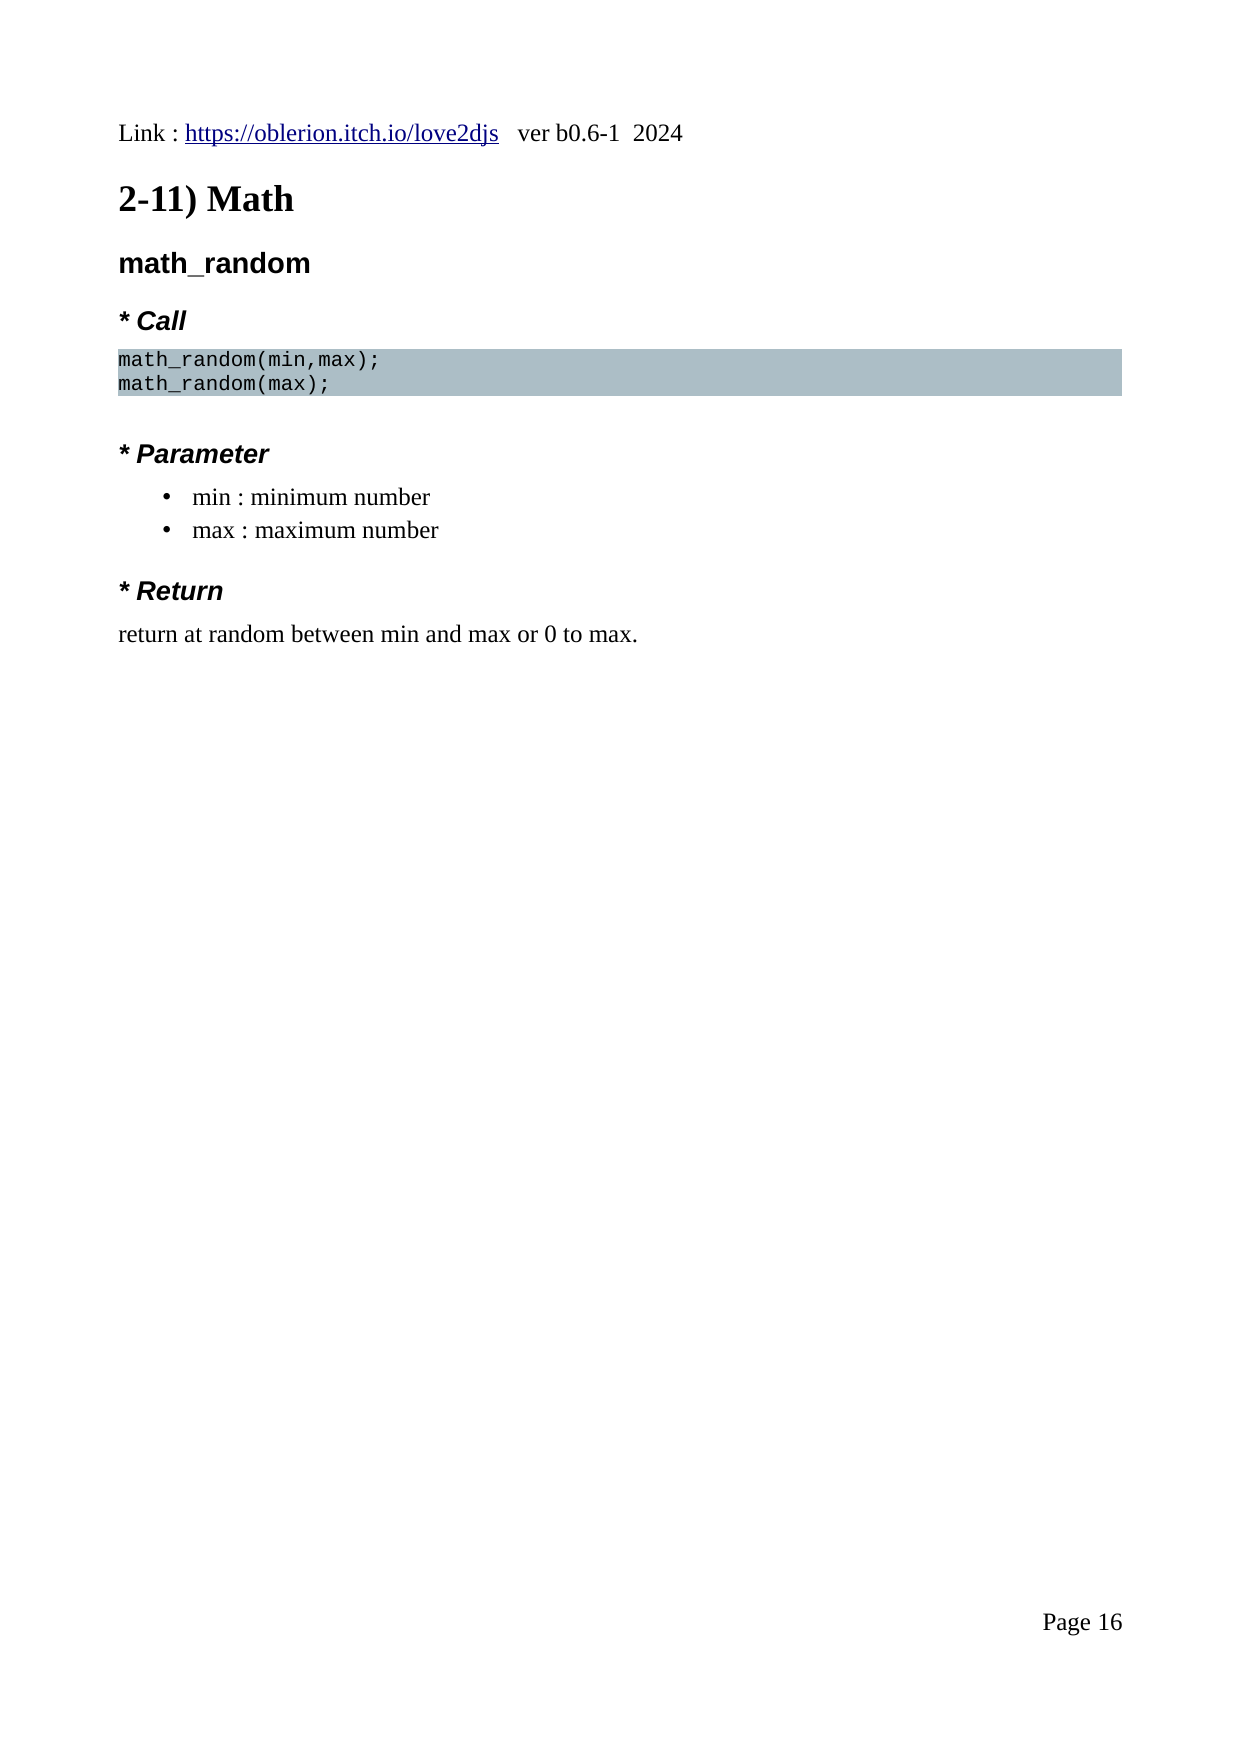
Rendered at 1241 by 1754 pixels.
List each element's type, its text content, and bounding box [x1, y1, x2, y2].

list min : minimum number [162, 482, 1122, 511]
subtitle math_random [118, 247, 1122, 280]
text return at random between min and max or 0 to max. [118, 619, 1122, 647]
subtitle * Parameter [118, 438, 1122, 469]
list max : maximum number [162, 515, 1122, 544]
text math_random(min,max); [118, 349, 1122, 372]
text math_random(max); [118, 372, 1122, 396]
subtitle 2-11) Math [118, 176, 1122, 219]
subtitle * Call [118, 305, 1122, 336]
subtitle * Return [118, 575, 1122, 606]
